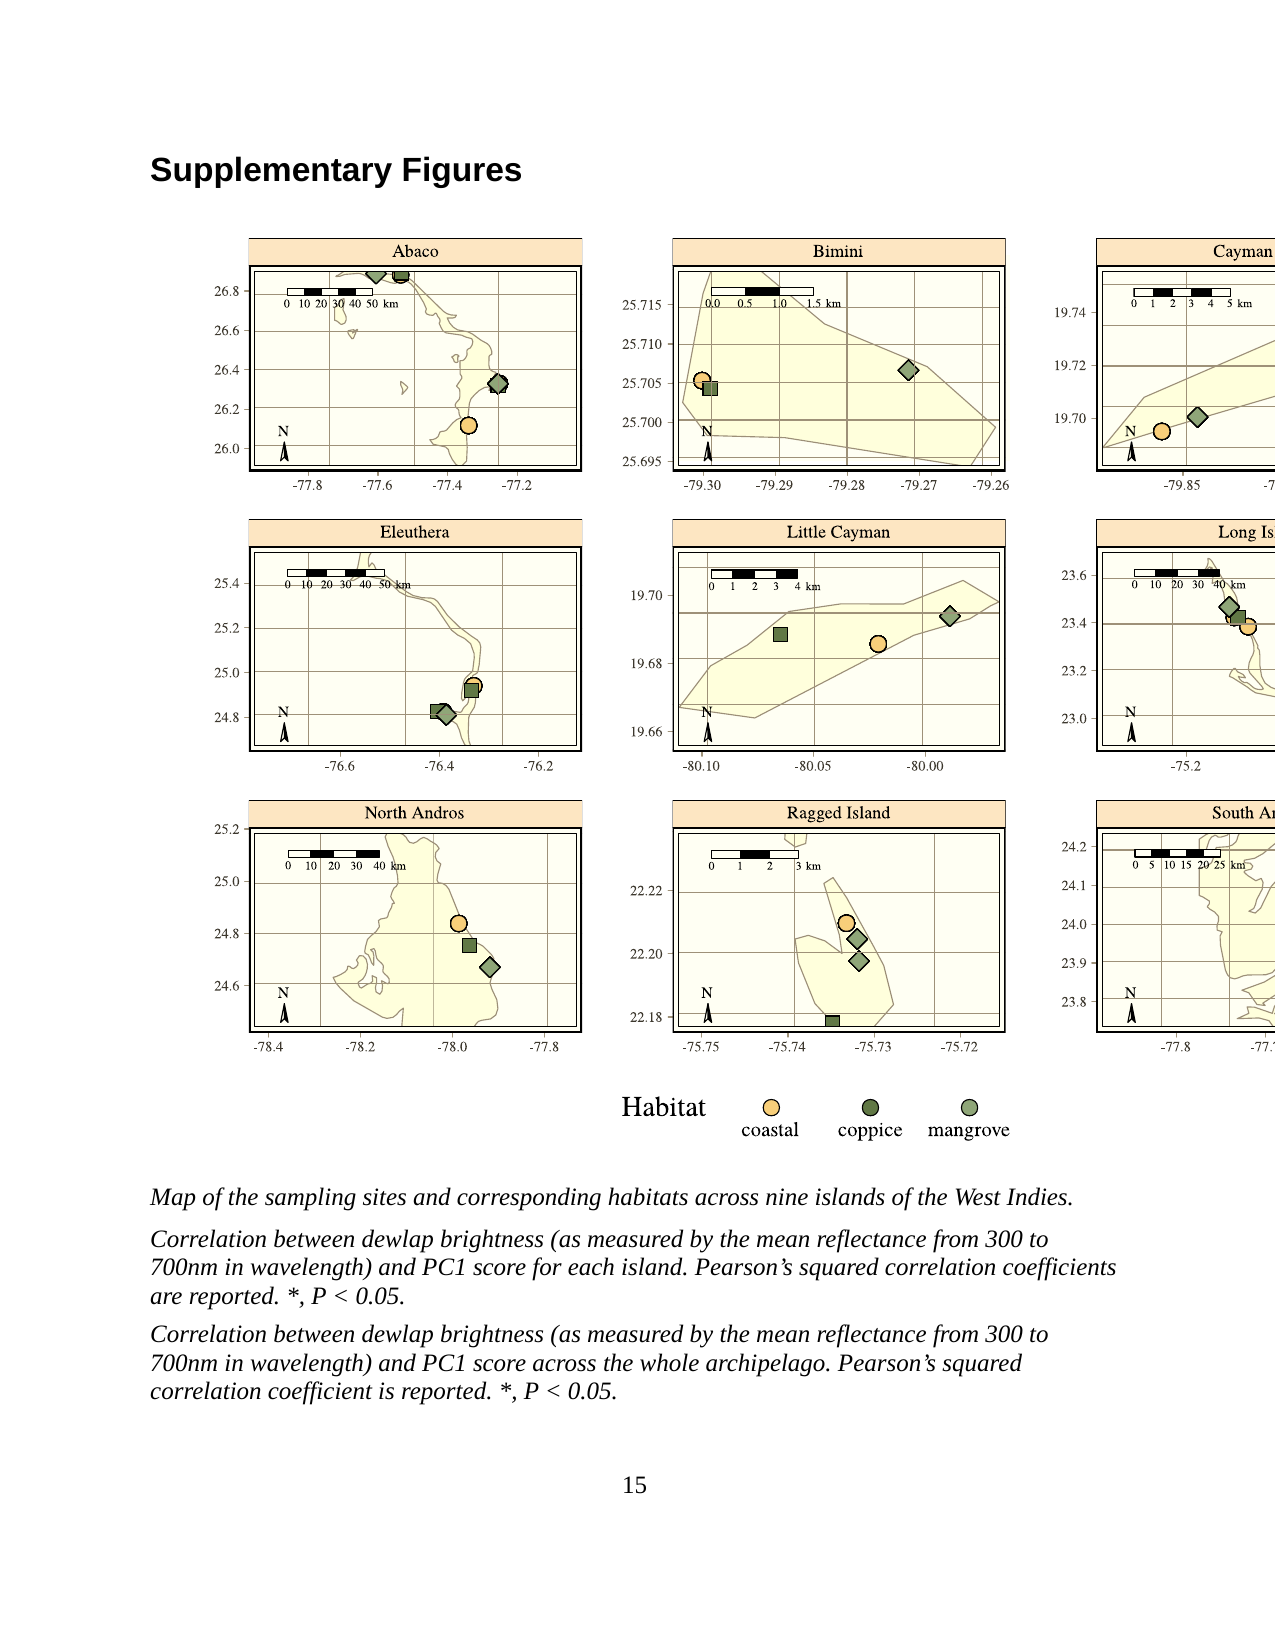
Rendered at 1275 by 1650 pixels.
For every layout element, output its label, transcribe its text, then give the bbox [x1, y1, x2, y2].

text Correlation between dewlap brightness (as measured by the mean reflectance from 300 to 700nm in wavelength) and PC1 score across the whole archipelago. Pearson’s squared correlation coefficient is reported. *, P < 0.05. [150, 1319, 1125, 1405]
subtitle Supplementary Figures [150, 150, 1125, 189]
text Correlation between dewlap brightness (as measured by the mean reflectance from 300 to 700nm in wavelength) and PC1 score for each island. Pearson’s squared correlation coefficients are reported. *, P < 0.05. [150, 1224, 1125, 1310]
text Map of the sampling sites and corresponding habitats across nine islands of the West Indies. [150, 1182, 1125, 1211]
